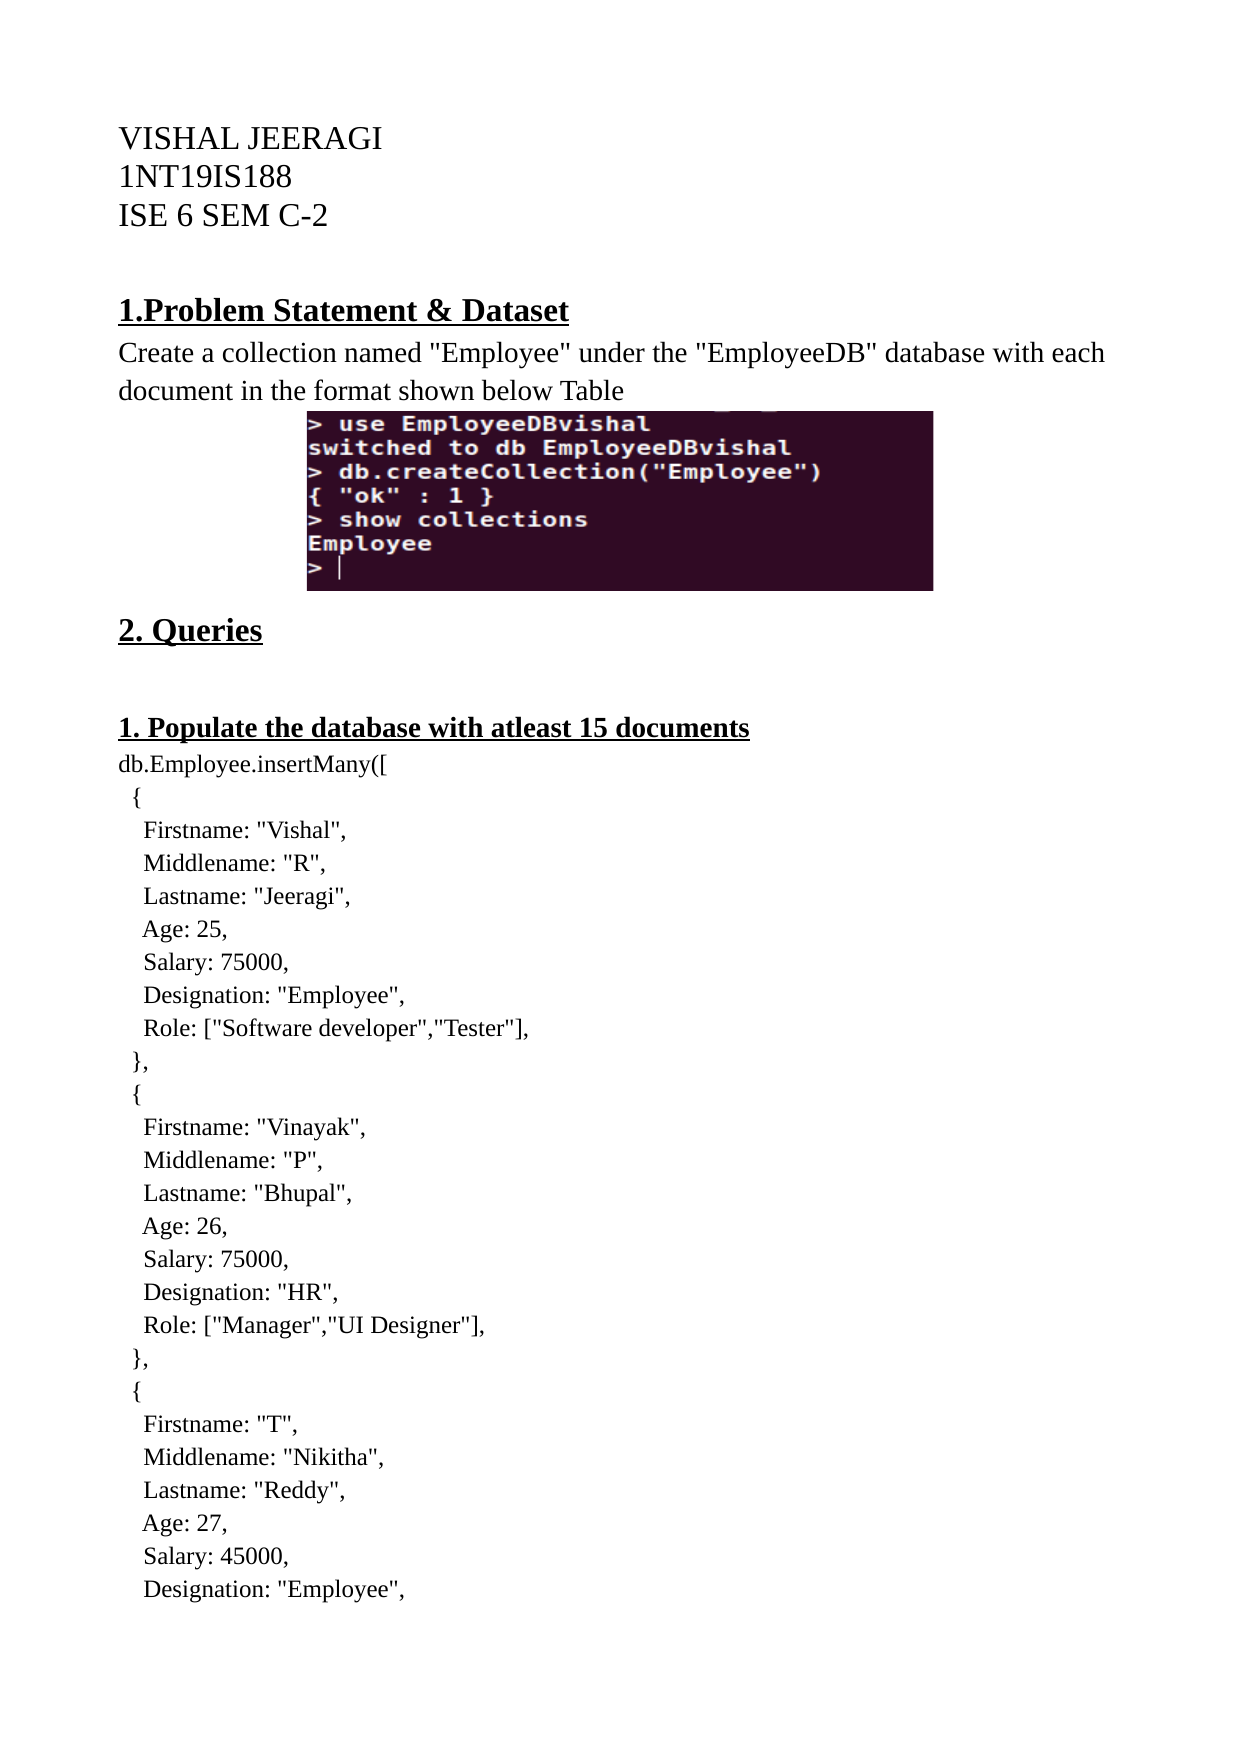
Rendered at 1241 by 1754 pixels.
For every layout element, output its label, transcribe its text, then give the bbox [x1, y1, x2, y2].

text VISHAL JEERAGI [118, 118, 1122, 156]
text Middlename: "P", [118, 1145, 1122, 1174]
text Designation: "Employee", [118, 980, 1122, 1009]
text 1.Problem Statement & Dataset [118, 291, 1122, 329]
text 2. Queries [118, 610, 1122, 648]
text Designation: "HR", [118, 1277, 1122, 1306]
text Designation: "Employee", [118, 1574, 1122, 1603]
text }, [118, 1046, 1122, 1075]
text Lastname: "Reddy", [118, 1475, 1122, 1504]
text Middlename: "Nikitha", [118, 1442, 1122, 1471]
text Lastname: "Jeeragi", [118, 881, 1122, 910]
text 1NT19IS188 [118, 156, 1122, 195]
text Firstname: "Vinayak", [118, 1112, 1122, 1141]
picture [306, 411, 934, 591]
text Salary: 45000, [118, 1541, 1122, 1570]
text Role: ["Software developer","Tester"], [118, 1013, 1122, 1042]
text Age: 25, [118, 914, 1122, 943]
text Firstname: "T", [118, 1409, 1122, 1438]
text { [118, 1079, 1122, 1108]
text ISE 6 SEM C-2 [118, 195, 1122, 233]
text { [118, 1376, 1122, 1405]
text Salary: 75000, [118, 947, 1122, 976]
text Firstname: "Vishal", [118, 815, 1122, 844]
text 1. Populate the database with atleast 15 documents [118, 710, 1122, 744]
text db.Employee.insertMany([ [118, 749, 1122, 778]
text Middlename: "R", [118, 848, 1122, 877]
text Age: 26, [118, 1211, 1122, 1240]
text { [118, 782, 1122, 811]
text Salary: 75000, [118, 1244, 1122, 1273]
text }, [118, 1343, 1122, 1372]
text Lastname: "Bhupal", [118, 1178, 1122, 1207]
text Age: 27, [118, 1508, 1122, 1537]
text Create a collection named "Employee" under the "EmployeeDB" database with each document in the format shown below Table [118, 335, 1122, 407]
text Role: ["Manager","UI Designer"], [118, 1310, 1122, 1339]
